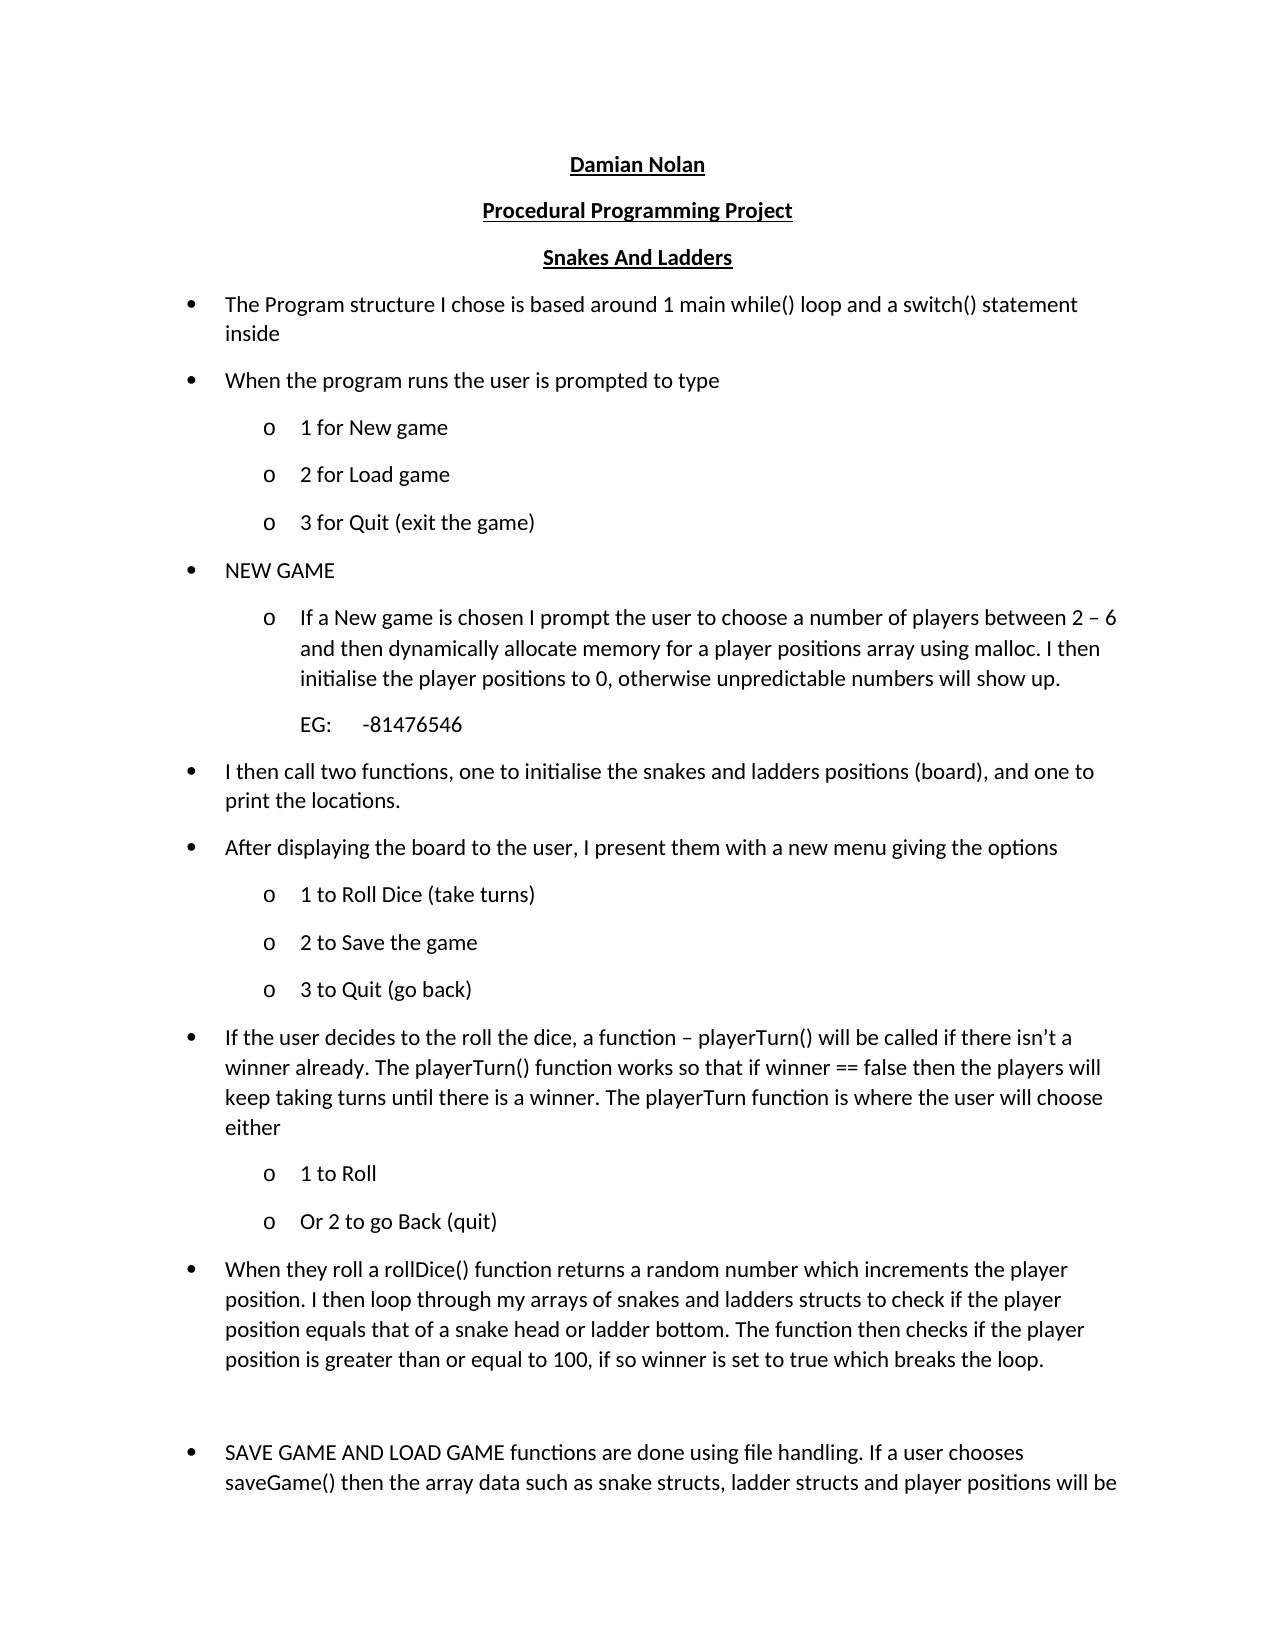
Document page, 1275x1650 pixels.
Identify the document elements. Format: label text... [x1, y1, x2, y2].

list The Program structure I chose is based around 1 main while() loop and a switch() statement inside [187, 290, 1125, 348]
text Procedural Programming Project [150, 197, 1125, 224]
list After displaying the board to the user, I present them with a new menu giving the options [187, 833, 1125, 861]
text Damian Nolan [150, 150, 1125, 178]
list If a New game is chosen I prompt the user to choose a number of players between 2 – 6 and then dynamically allocate memory for a player positions array using malloc. I then initialise the player positions to 0, otherwise unpredictable numbers will show up. [262, 603, 1125, 692]
list 1 to Roll [262, 1159, 1125, 1189]
list 1 to Roll Dice (take turns) [262, 880, 1125, 909]
list When the program runs the user is prompted to type [187, 366, 1125, 394]
list SAVE GAME AND LOAD GAME functions are done using file handling. If a user chooses saveGame() then the array data such as snake structs, ladder structs and player positions will be [187, 1438, 1125, 1496]
list If the user decides to the roll the dice, a function – playerTurn() will be called if there isn’t a winner already. The playerTurn() function works so that if winner == false then the players will keep taking turns until there is a winner. The playerTurn function is where the user will choose either [187, 1023, 1125, 1141]
list 1 for New game [262, 413, 1125, 442]
text Snakes And Ladders [150, 243, 1125, 271]
list EG: -81476546 [300, 710, 1125, 738]
list I then call two functions, one to initialise the snakes and ladders positions (board), and one to print the locations. [187, 757, 1125, 815]
list Or 2 to go Back (quit) [262, 1207, 1125, 1236]
list 3 for Quit (exit the game) [262, 508, 1125, 537]
list 3 to Quit (go back) [262, 975, 1125, 1004]
list When they roll a rollDice() function returns a random number which increments the player position. I then loop through my arrays of snakes and ladders structs to check if the player position equals that of a snake head or ladder bottom. The function then checks if the player position is greater than or equal to 100, if so winner is set to true which breaks the loop. [187, 1255, 1125, 1373]
list NEW GAME [187, 556, 1125, 584]
list 2 to Save the game [262, 928, 1125, 957]
list 2 for Load game [262, 461, 1125, 490]
